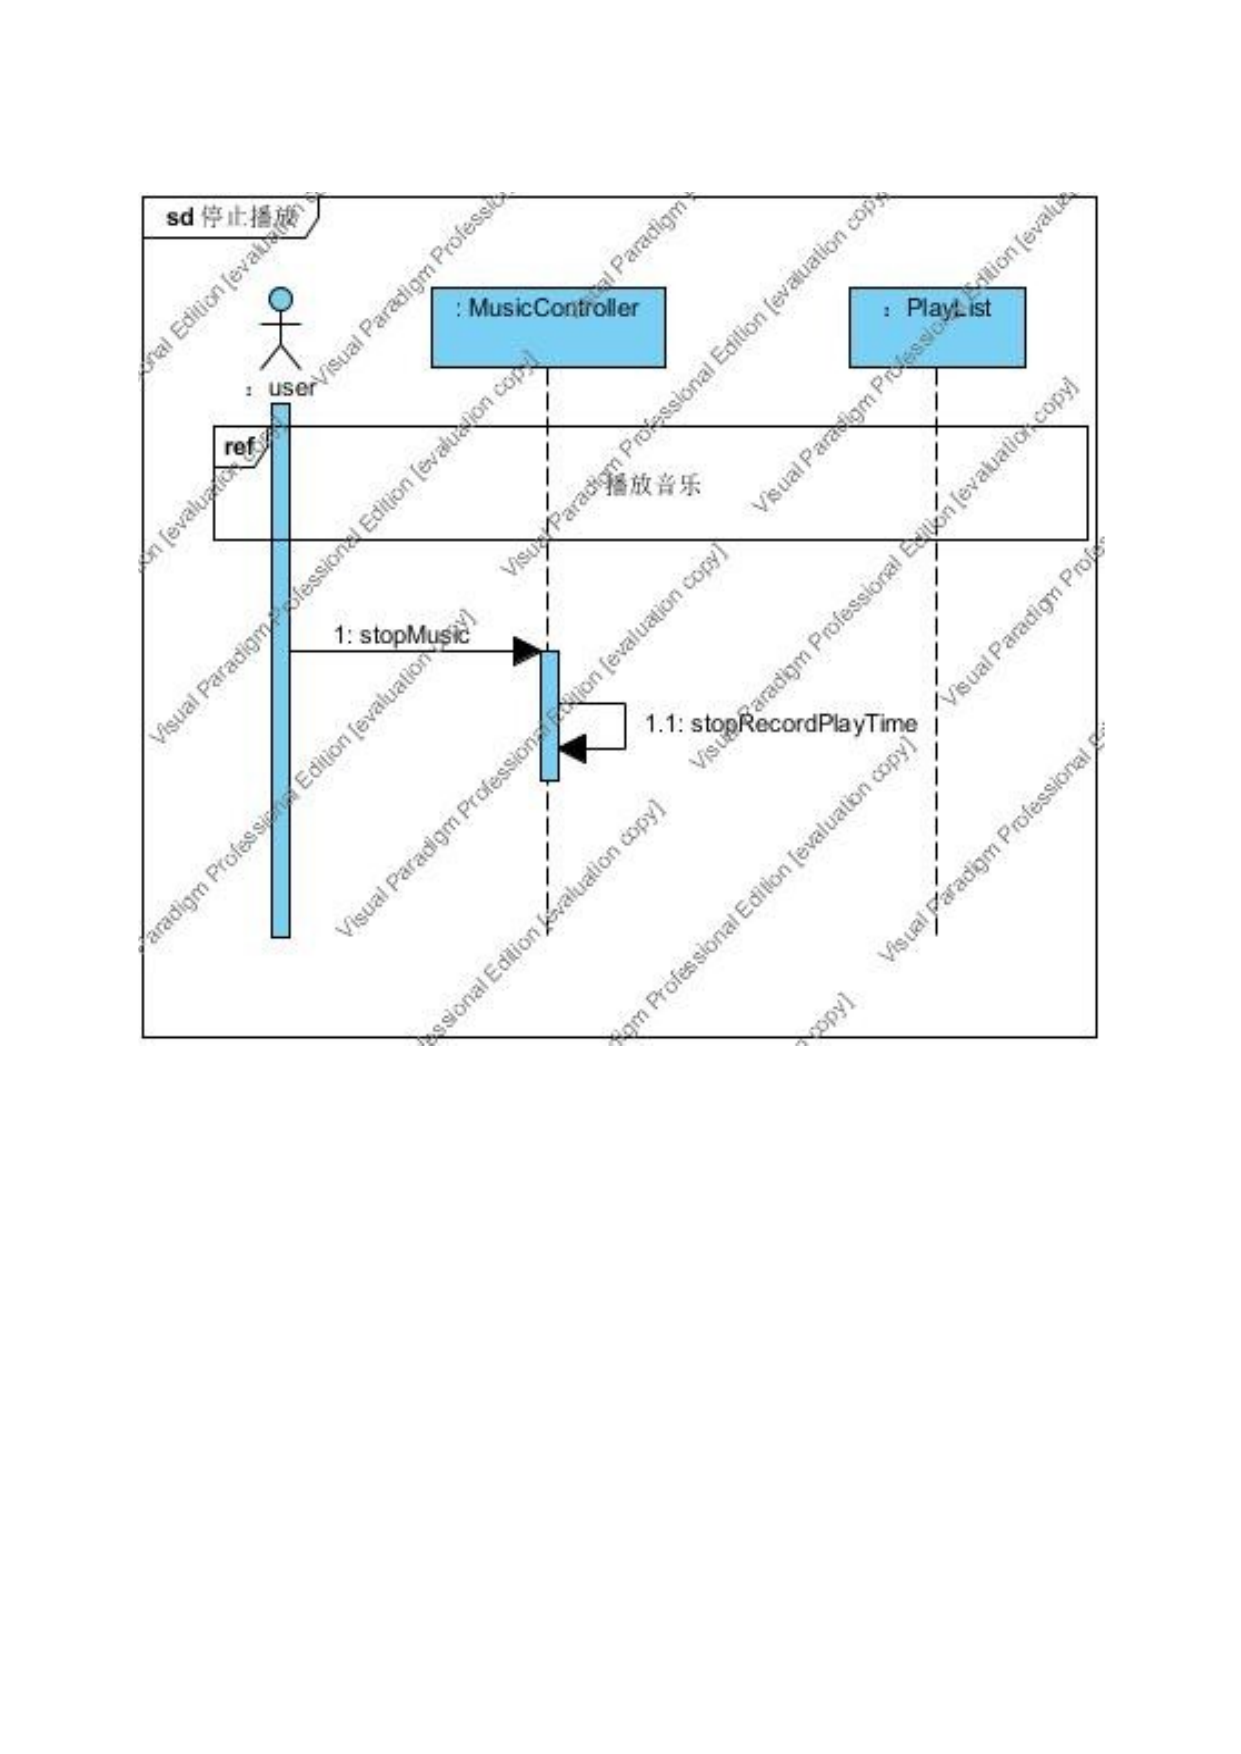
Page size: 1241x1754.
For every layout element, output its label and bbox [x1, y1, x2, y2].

picture [138, 192, 1105, 1046]
